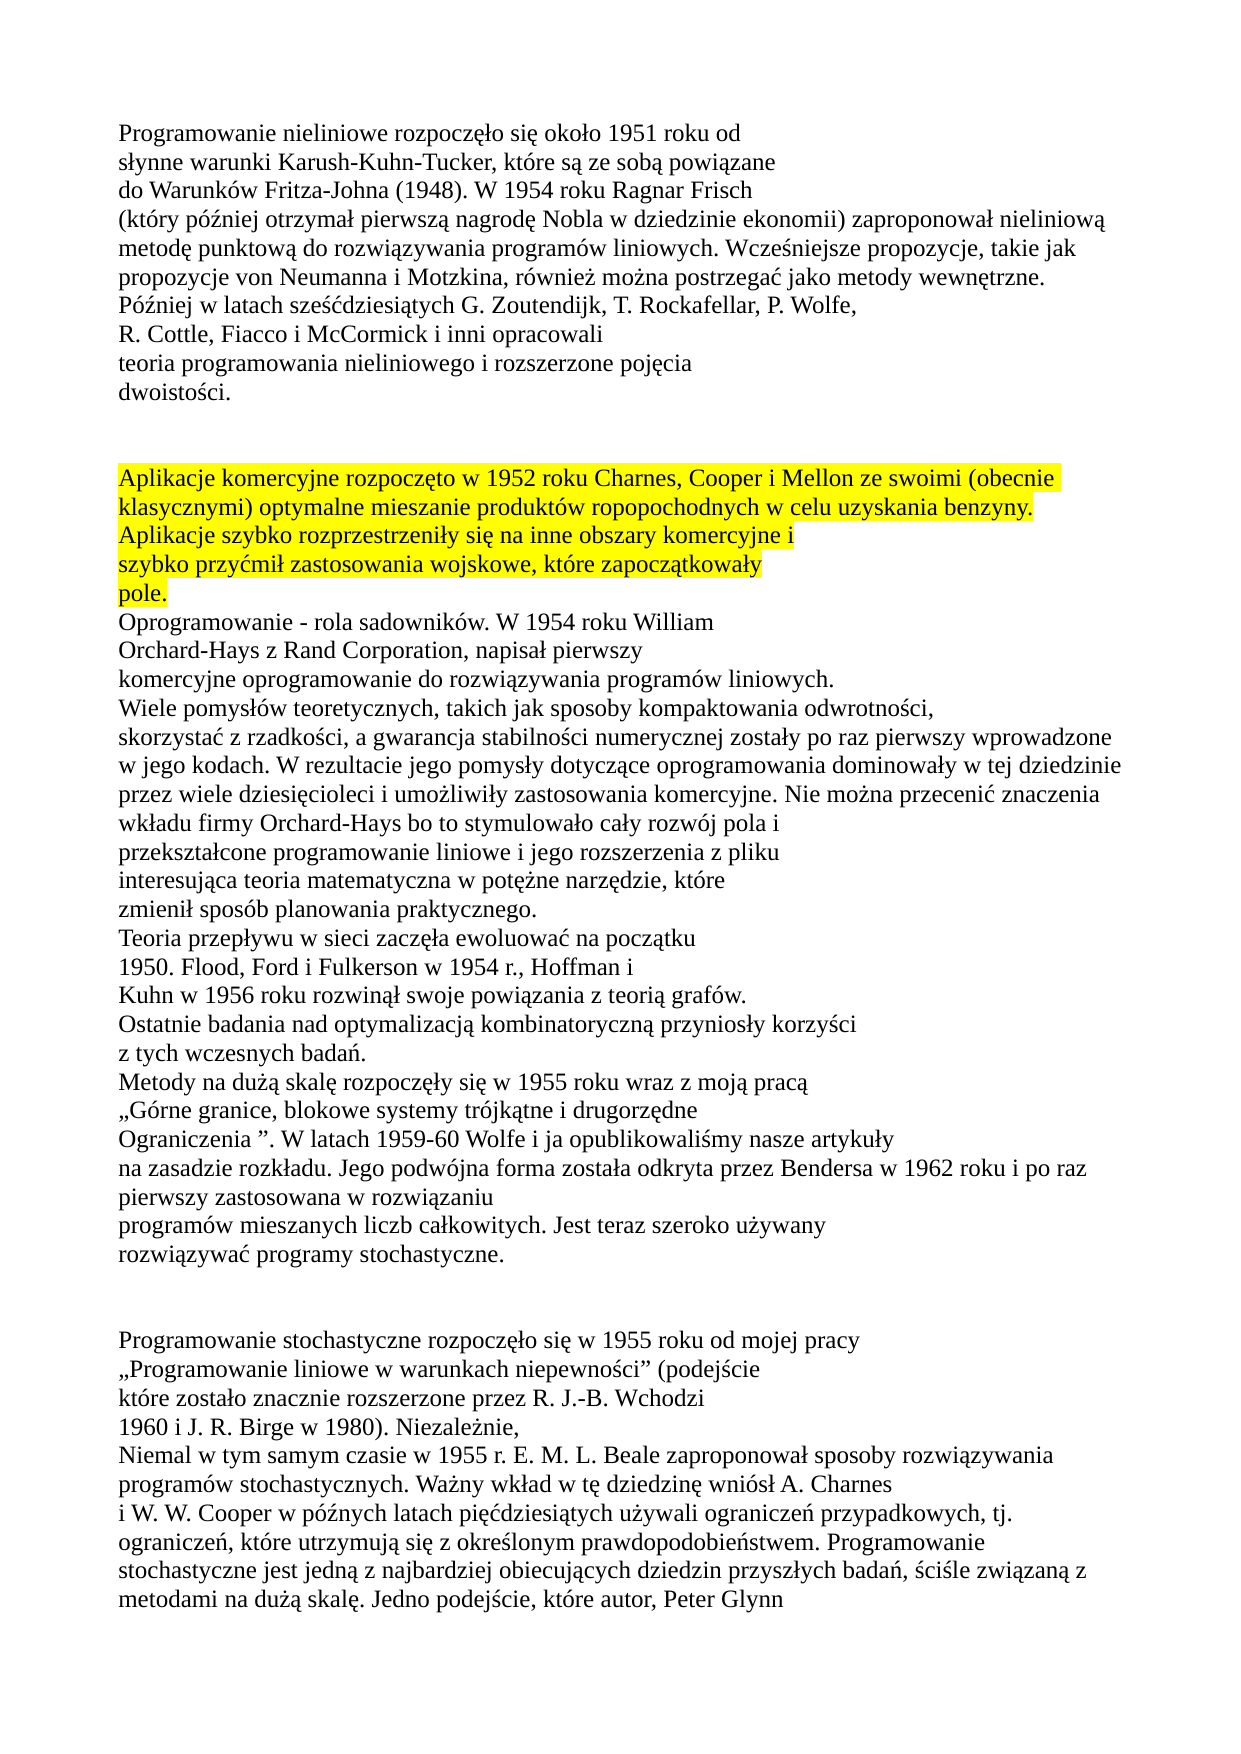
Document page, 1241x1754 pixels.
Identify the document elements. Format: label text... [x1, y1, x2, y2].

text dwoistości. [118, 377, 1122, 406]
text Programowanie stochastyczne rozpoczęło się w 1955 roku od mojej pracy [118, 1326, 1122, 1354]
text Wiele pomysłów teoretycznych, takich jak sposoby kompaktowania odwrotności, [118, 693, 1122, 722]
text i W. W. Cooper w późnych latach pięćdziesiątych używali ograniczeń przypadkowych, tj. ograniczeń, które utrzymują się z określonym prawdopodobieństwem. Programowanie stochastyczne jest jedną z najbardziej obiecujących dziedzin przyszłych badań, ściśle związaną z metodami na dużą skalę. Jedno podejście, które autor, Peter Glynn [118, 1498, 1122, 1613]
text z tych wczesnych badań. [118, 1038, 1122, 1067]
text na zasadzie rozkładu. Jego podwójna forma została odkryta przez Bendersa w 1962 roku i po raz pierwszy zastosowana w rozwiązaniu [118, 1153, 1122, 1211]
text Metody na dużą skalę rozpoczęły się w 1955 roku wraz z moją pracą [118, 1067, 1122, 1096]
text przekształcone programowanie liniowe i jego rozszerzenia z pliku [118, 837, 1122, 866]
text interesująca teoria matematyczna w potężne narzędzie, które [118, 866, 1122, 894]
text szybko przyćmił zastosowania wojskowe, które zapoczątkowały [118, 549, 1122, 578]
text Programowanie nieliniowe rozpoczęło się około 1951 roku od [118, 118, 1122, 147]
text Teoria przepływu w sieci zaczęła ewoluować na początku [118, 923, 1122, 952]
text słynne warunki Karush-Kuhn-Tucker, które są ze sobą powiązane [118, 147, 1122, 176]
text Później w latach sześćdziesiątych G. Zoutendijk, T. Rockafellar, P. Wolfe, [118, 291, 1122, 319]
text programów mieszanych liczb całkowitych. Jest teraz szeroko używany [118, 1211, 1122, 1239]
text 1950. Flood, Ford i Fulkerson w 1954 r., Hoffman i [118, 952, 1122, 981]
text Aplikacje szybko rozprzestrzeniły się na inne obszary komercyjne i [118, 521, 1122, 549]
text które zostało znacznie rozszerzone przez R. J.-B. Wchodzi [118, 1383, 1122, 1412]
text „Programowanie liniowe w warunkach niepewności” (podejście [118, 1354, 1122, 1383]
text Oprogramowanie - rola sadowników. W 1954 roku William [118, 607, 1122, 636]
text 1960 i J. R. Birge w 1980). Niezależnie, [118, 1412, 1122, 1441]
text Kuhn w 1956 roku rozwinął swoje powiązania z teorią grafów. [118, 981, 1122, 1009]
text skorzystać z rzadkości, a gwarancja stabilności numerycznej zostały po raz pierwszy wprowadzone w jego kodach. W rezultacie jego pomysły dotyczące oprogramowania dominowały w tej dziedzinie przez wiele dziesięcioleci i umożliwiły zastosowania komercyjne. Nie można przecenić znaczenia wkładu firmy Orchard-Hays bo to stymulowało cały rozwój pola i [118, 722, 1122, 837]
text Ostatnie badania nad optymalizacją kombinatoryczną przyniosły korzyści [118, 1009, 1122, 1038]
text Orchard-Hays z Rand Corporation, napisał pierwszy [118, 636, 1122, 664]
text rozwiązywać programy stochastyczne. [118, 1239, 1122, 1268]
text do Warunków Fritza-Johna (1948). W 1954 roku Ragnar Frisch [118, 176, 1122, 204]
text teoria programowania nieliniowego i rozszerzone pojęcia [118, 348, 1122, 377]
text R. Cottle, Fiacco i McCormick i inni opracowali [118, 319, 1122, 348]
text Aplikacje komercyjne rozpoczęto w 1952 roku Charnes, Cooper i Mellon ze swoimi (obecnie klasycznymi) optymalne mieszanie produktów ropopochodnych w celu uzyskania benzyny. [118, 463, 1122, 521]
text (który później otrzymał pierwszą nagrodę Nobla w dziedzinie ekonomii) zaproponował nieliniową metodę punktową do rozwiązywania programów liniowych. Wcześniejsze propozycje, takie jak propozycje von Neumanna i Motzkina, również można postrzegać jako metody wewnętrzne. [118, 204, 1122, 291]
text Ograniczenia ”. W latach 1959-60 Wolfe i ja opublikowaliśmy nasze artykuły [118, 1124, 1122, 1153]
text zmienił sposób planowania praktycznego. [118, 894, 1122, 923]
text Niemal w tym samym czasie w 1955 r. E. M. L. Beale zaproponował sposoby rozwiązywania programów stochastycznych. Ważny wkład w tę dziedzinę wniósł A. Charnes [118, 1441, 1122, 1498]
text „Górne granice, blokowe systemy trójkątne i drugorzędne [118, 1096, 1122, 1124]
text komercyjne oprogramowanie do rozwiązywania programów liniowych. [118, 664, 1122, 693]
text pole. [118, 578, 1122, 607]
